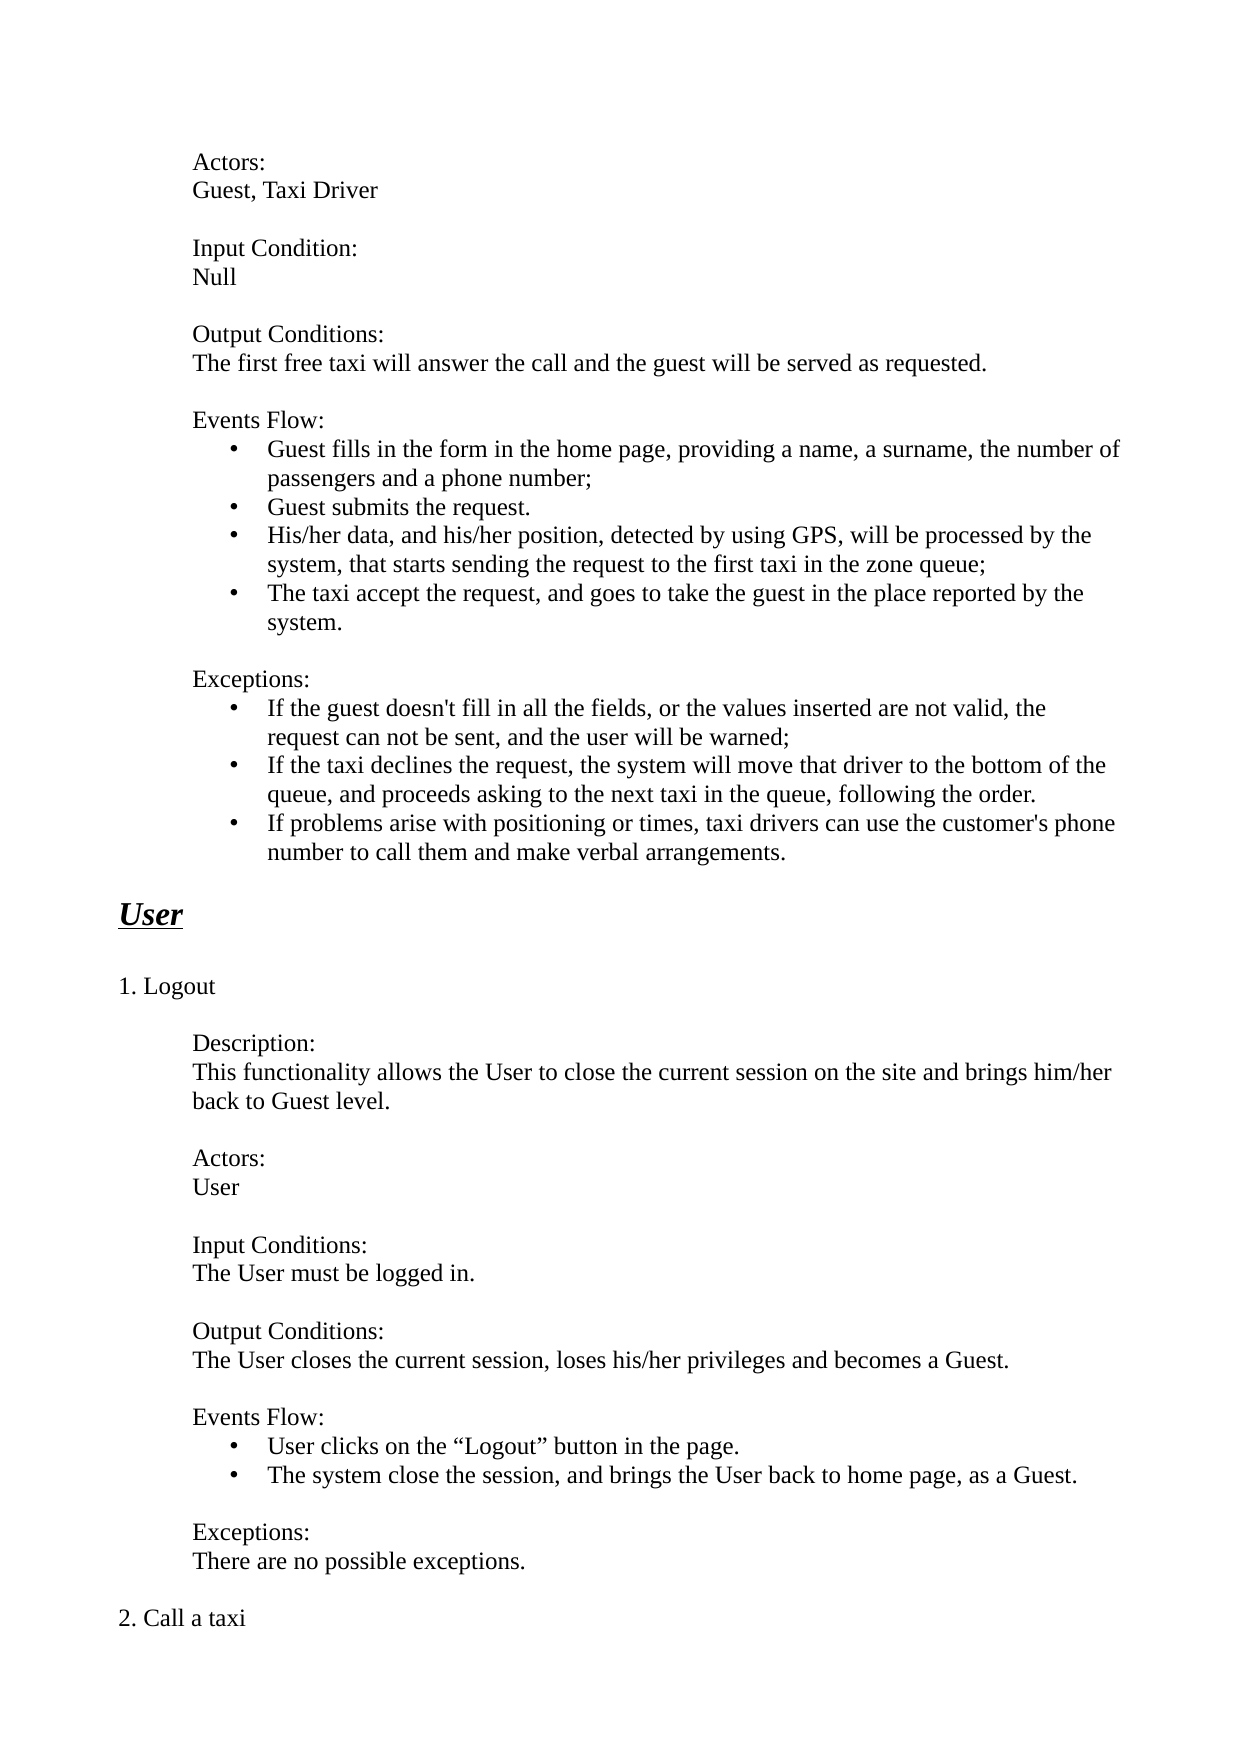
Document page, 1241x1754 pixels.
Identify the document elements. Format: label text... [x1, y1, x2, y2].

text Events Flow: [118, 1402, 1122, 1431]
list Guest fills in the form in the home page, providing a name, a surname, the number of passengers and a phone number; [229, 434, 1122, 492]
text Events Flow: [118, 406, 1122, 434]
text Exceptions: [118, 664, 1122, 693]
list If the guest doesn't fill in all the fields, or the values inserted are not valid, the request can not be sent, and the user will be warned; [229, 693, 1122, 751]
text Actors: [118, 1143, 1122, 1172]
text The User must be logged in. [118, 1258, 1122, 1287]
list If the taxi declines the request, the system will move that driver to the bottom of the queue, and proceeds asking to the next taxi in the queue, following the order. [229, 751, 1122, 808]
text There are no possible exceptions. [118, 1546, 1122, 1575]
text Description: [118, 1028, 1122, 1057]
list User clicks on the “Logout” button in the page. [229, 1431, 1122, 1460]
text Guest, Taxi Driver [118, 176, 1122, 204]
text This functionality allows the User to close the current session on the site and brings him/her back to Guest level. [118, 1057, 1122, 1115]
text The User closes the current session, loses his/her privileges and becomes a Guest. [118, 1345, 1122, 1373]
text 1. Logout [118, 971, 1122, 1000]
text Input Condition: [118, 233, 1122, 262]
text User [118, 1172, 1122, 1201]
text Output Conditions: [118, 319, 1122, 348]
list If problems arise with positioning or times, taxi drivers can use the customer's phone number to call them and make verbal arrangements. [229, 808, 1122, 866]
text 2. Call a taxi [118, 1603, 1122, 1632]
list The system close the session, and brings the User back to home page, as a Guest. [229, 1460, 1122, 1488]
text Input Conditions: [118, 1230, 1122, 1258]
list His/her data, and his/her position, detected by using GPS, will be processed by the system, that starts sending the request to the first taxi in the zone queue; [229, 521, 1122, 578]
text Null [118, 262, 1122, 291]
text User [118, 894, 1122, 933]
list Guest submits the request. [229, 492, 1122, 521]
list The taxi accept the request, and goes to take the guest in the place reported by the system. [229, 578, 1122, 636]
text Exceptions: [118, 1517, 1122, 1546]
text The first free taxi will answer the call and the guest will be served as requested. [118, 348, 1122, 377]
text Actors: [118, 147, 1122, 176]
text Output Conditions: [118, 1316, 1122, 1345]
